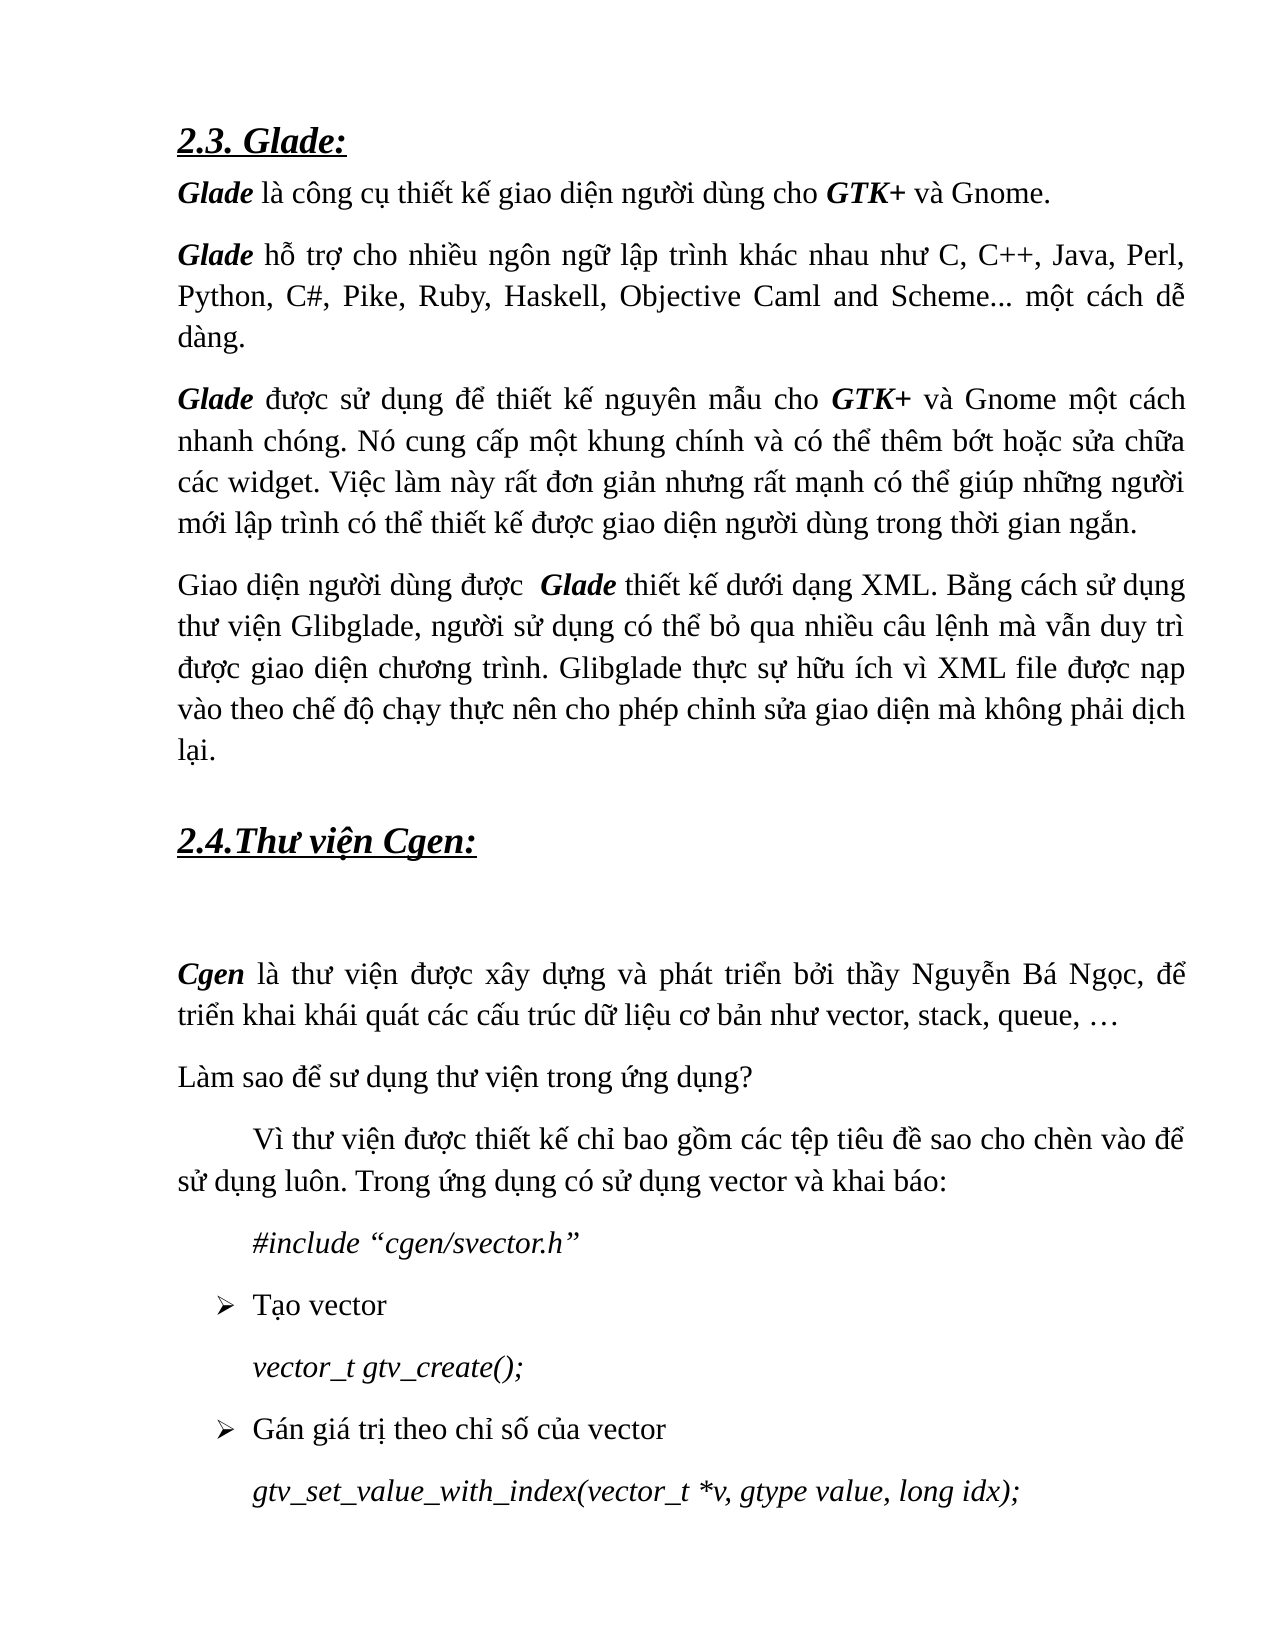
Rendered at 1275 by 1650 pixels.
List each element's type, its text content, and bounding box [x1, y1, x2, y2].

text gtv_set_value_with_index(vector_t *v, gtype value, long idx); [252, 1472, 1186, 1508]
text #include “cgen/svector.h” [177, 1224, 1186, 1260]
text Làm sao để sư dụng thư viện trong ứng dụng? [177, 1058, 1186, 1094]
subtitle 2.4.Thư viện Cgen: [177, 818, 1186, 862]
text Giao diện người dùng được Glade thiết kế dưới dạng XML. Bằng cách sử dụng thư viện Glibglade, người sử dụng có thể bỏ qua nhiều câu lệnh mà vẫn duy trì được giao diện chương trình. Glibglade thực sự hữu ích vì XML file được nạp vào theo chế độ chạy thực nên cho phép chỉnh sửa giao diện mà không phải dịch lại. [177, 566, 1186, 767]
list Gán giá trị theo chỉ số của vector [215, 1410, 1186, 1446]
text Glade là công cụ thiết kế giao diện người dùng cho GTK+ và Gnome. [177, 174, 1186, 210]
text vector_t gtv_create(); [252, 1348, 1186, 1384]
text Glade được sử dụng để thiết kế nguyên mẫu cho GTK+ và Gnome một cách nhanh chóng. Nó cung cấp một khung chính và có thể thêm bớt hoặc sửa chữa các widget. Việc làm này rất đơn giản nhưng rất mạnh có thể giúp những người mới lập trình có thể thiết kế được giao diện người dùng trong thời gian ngắn. [177, 381, 1186, 540]
list Tạo vector [215, 1286, 1186, 1322]
text Cgen là thư viện được xây dựng và phát triển bởi thầy Nguyễn Bá Ngọc, để triển khai khái quát các cấu trúc dữ liệu cơ bản như vector, stack, queue, … [177, 955, 1186, 1032]
text Vì thư viện được thiết kế chỉ bao gồm các tệp tiêu đề sao cho chèn vào để sử dụng luôn. Trong ứng dụng có sử dụng vector và khai báo: [177, 1121, 1186, 1198]
text Glade hỗ trợ cho nhiều ngôn ngữ lập trình khác nhau như C, C++, Java, Perl, Python, C#, Pike, Ruby, Haskell, Objective Caml and Scheme... một cách dễ dàng. [177, 236, 1186, 354]
subtitle 2.3. Glade: [177, 118, 1186, 161]
